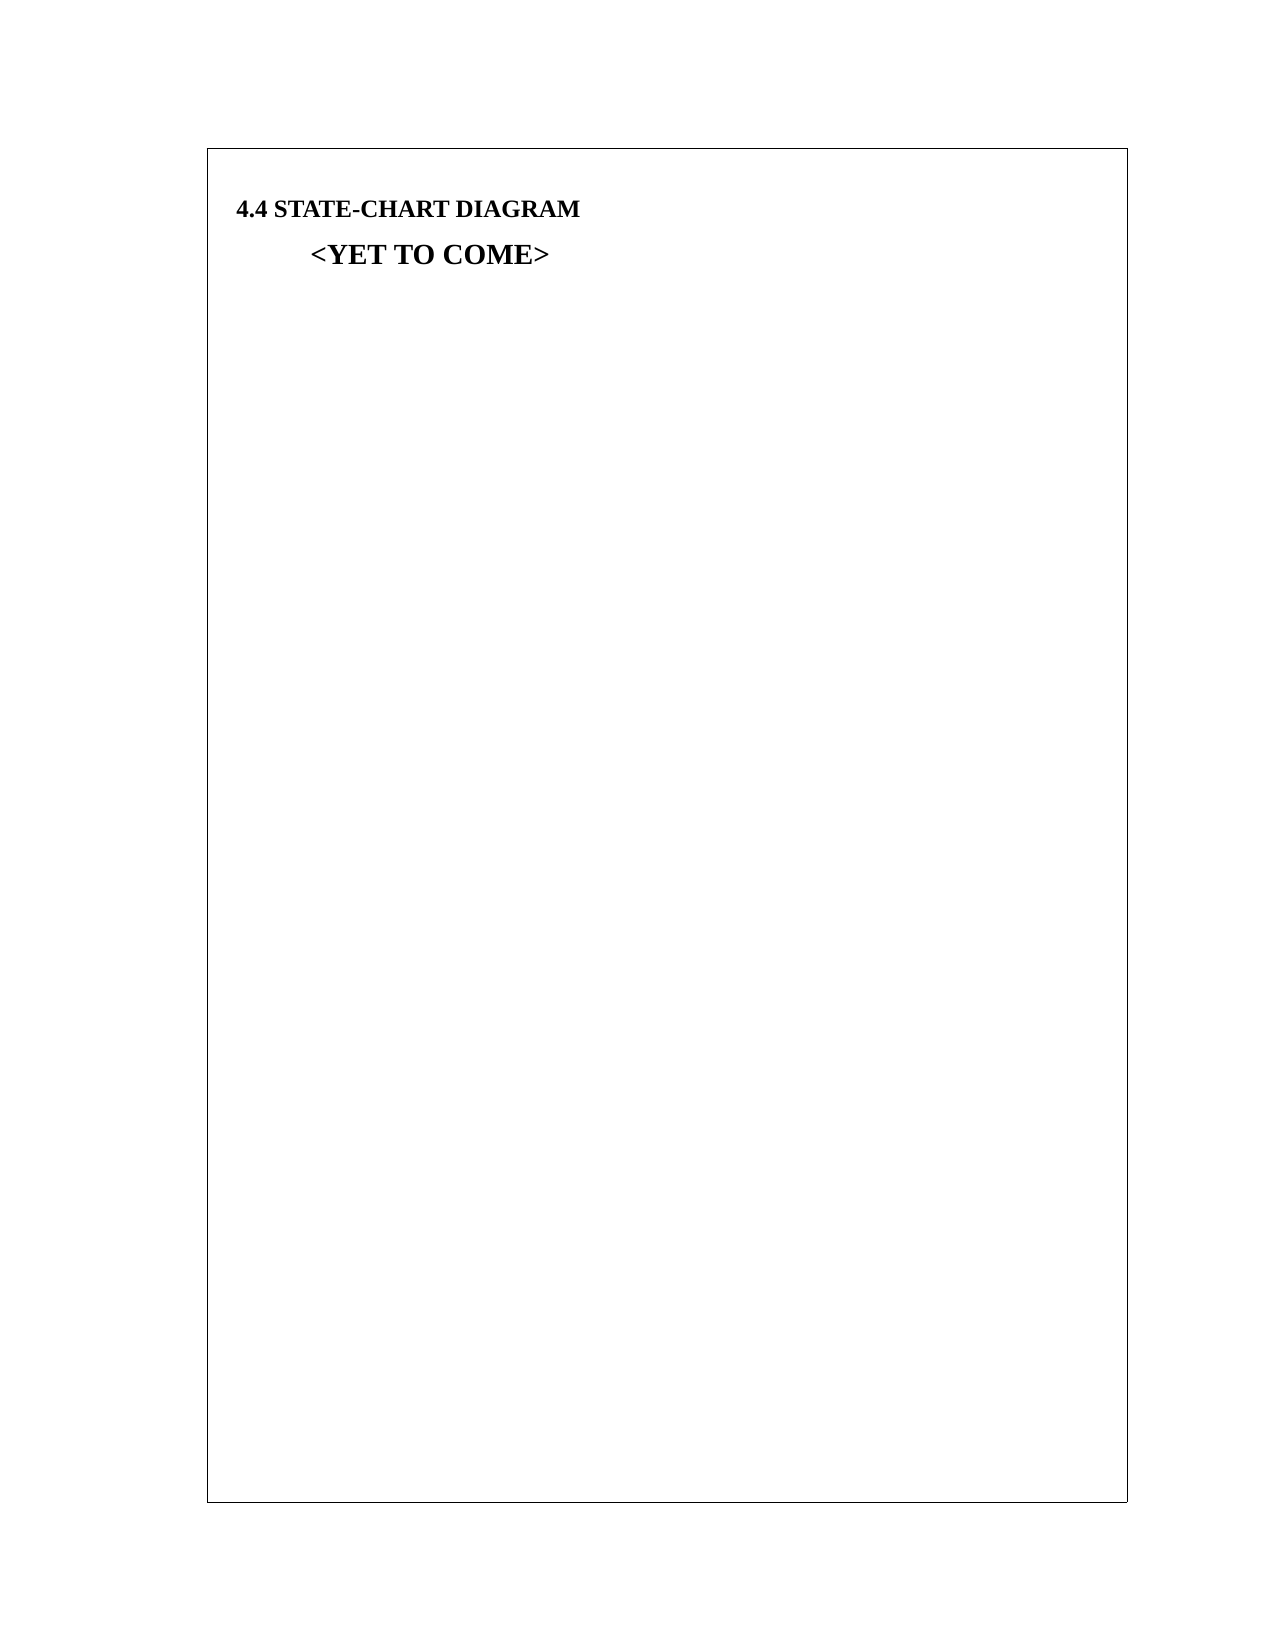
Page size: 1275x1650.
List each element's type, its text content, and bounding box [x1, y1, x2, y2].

text 4.4 STATE-CHART DIAGRAM [236, 194, 1098, 222]
text <YET TO COME> [236, 237, 1098, 270]
